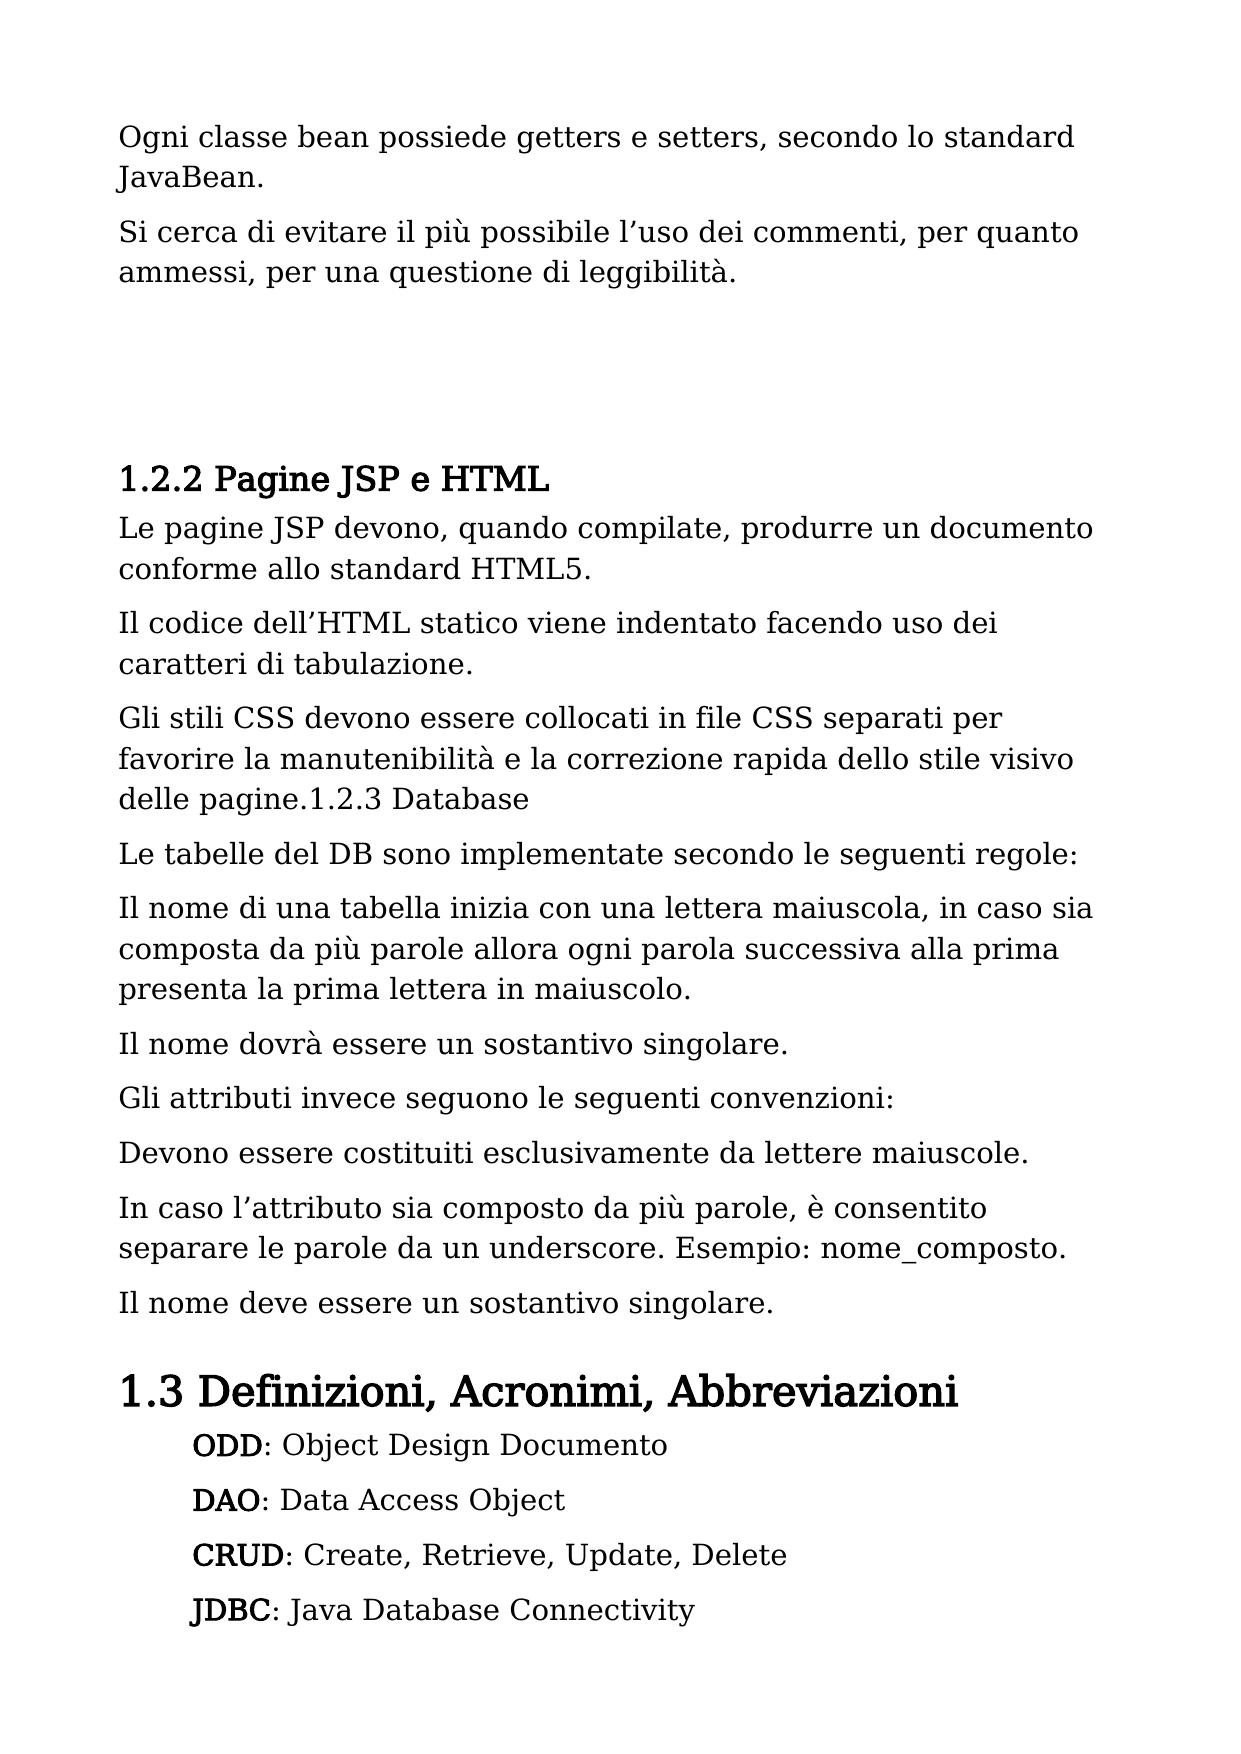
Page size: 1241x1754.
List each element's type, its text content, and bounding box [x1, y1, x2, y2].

text CRUD: Create, Retrieve, Update, Delete [192, 1536, 1122, 1571]
text Le pagine JSP devono, quando compilate, produrre un documento conforme allo standard HTML5. [118, 510, 1122, 585]
text Il codice dell’HTML statico viene indentato facendo uso dei caratteri di tabulazione. [118, 605, 1122, 680]
text Il nome di una tabella inizia con una lettera maiuscola, in caso sia composta da più parole allora ogni parola successiva alla prima presenta la prima lettera in maiuscolo. [118, 890, 1122, 1005]
text Devono essere costituiti esclusivamente da lettere maiuscole. [118, 1135, 1122, 1170]
subtitle 1.2.2 Pagine JSP e HTML [118, 457, 1122, 497]
text Ogni classe bean possiede getters e setters, secondo lo standard JavaBean. [118, 118, 1122, 193]
text Le tabelle del DB sono implementate secondo le seguenti regole: [118, 835, 1122, 870]
subtitle 1.3 Definizioni, Acronimi, Abbreviazioni [118, 1364, 1122, 1414]
text Gli attributi invece seguono le seguenti convenzioni: [118, 1080, 1122, 1115]
text ODD: Object Design Documento [192, 1427, 1122, 1462]
text JDBC: Java Database Connectivity [192, 1591, 1122, 1626]
text In caso l’attributo sia composto da più parole, è consentito separare le parole da un underscore. Esempio: nome_composto. [118, 1189, 1122, 1265]
text Si cerca di evitare il più possibile l’uso dei commenti, per quanto ammessi, per una questione di leggibilità. [118, 213, 1122, 288]
text Gli stili CSS devono essere collocati in file CSS separati per favorire la manutenibilità e la correzione rapida dello stile visivo delle pagine.1.2.3 Database [118, 700, 1122, 815]
text DAO: Data Access Object [192, 1482, 1122, 1517]
text Il nome dovrà essere un sostantivo singolare. [118, 1025, 1122, 1060]
text Il nome deve essere un sostantivo singolare. [118, 1284, 1122, 1319]
